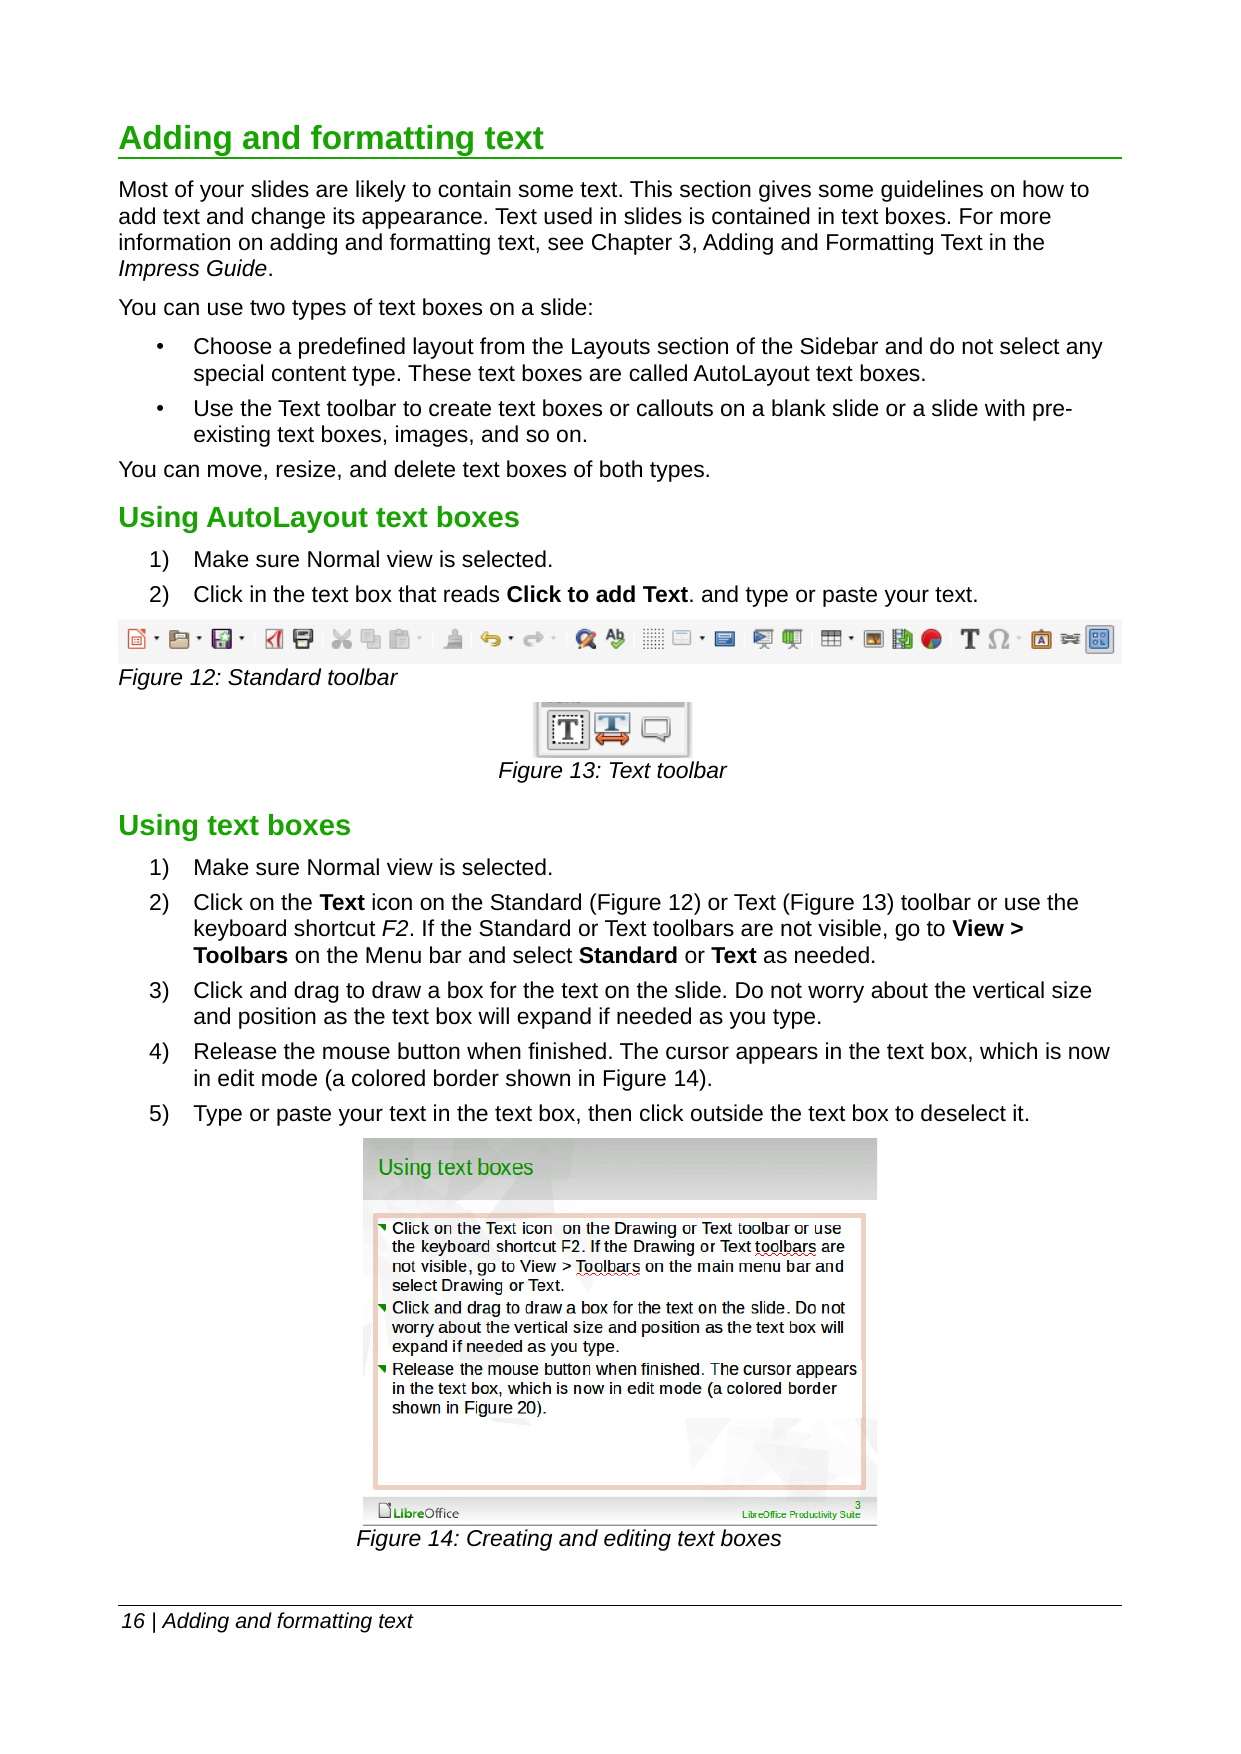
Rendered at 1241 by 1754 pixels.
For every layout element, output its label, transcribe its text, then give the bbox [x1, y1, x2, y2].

text Figure 13: Text toolbar [498, 702, 742, 784]
list Type or paste your text in the text box, then click outside the text box to deselect it. [169, 1100, 1122, 1126]
text You can move, resize, and delete text boxes of both types. [118, 456, 1122, 483]
list Choose a predefined layout from the Layouts section of the Sidebar and do not select any special content type. These text boxes are called AutoLayout text boxes. [156, 333, 1122, 386]
list Click on the Text icon on the Standard (Figure 12) or Text (Figure 13) toolbar or use the keyboard shortcut F2. If the Standard or Text toolbars are not visible, go to View > Toolbars on the Menu bar and select Standard or Text as needed. [169, 889, 1122, 968]
list Make sure Normal view is selected. [169, 854, 1122, 880]
list Release the mouse button when finished. The cursor appears in the text box, which is now in edit mode (a colored border shown in Figure 14). [169, 1038, 1122, 1091]
subtitle Using AutoLayout text boxes [118, 500, 1122, 534]
list Use the Text toolbar to create text boxes or callouts on a blank slide or a slide with pre-existing text boxes, images, and so on. [156, 395, 1122, 447]
text Figure 12: Standard toolbar [118, 664, 1122, 690]
picture [532, 702, 693, 758]
list Click and drag to draw a box for the text on the slide. Do not worry about the vertical size and position as the text box will expand if needed as you type. [169, 977, 1122, 1029]
subtitle Adding and formatting text [118, 118, 1122, 157]
list Click in the text box that reads Click to add Text. and type or paste your text. [169, 581, 1122, 607]
picture [118, 619, 1123, 664]
text Most of your slides are likely to contain some text. This section gives some guidelines on how to add text and change its appearance. Text used in slides is contained in text boxes. For more information on adding and formatting text, see Chapter 3, Adding and Formatting Text in the Impress Guide. [118, 176, 1122, 282]
subtitle Using text boxes [118, 808, 1122, 842]
picture [363, 1138, 878, 1526]
text Figure 14: Creating and editing text boxes [356, 1138, 884, 1552]
list You can use two types of text boxes on a slide: [118, 294, 1122, 321]
list Make sure Normal view is selected. [169, 546, 1122, 572]
